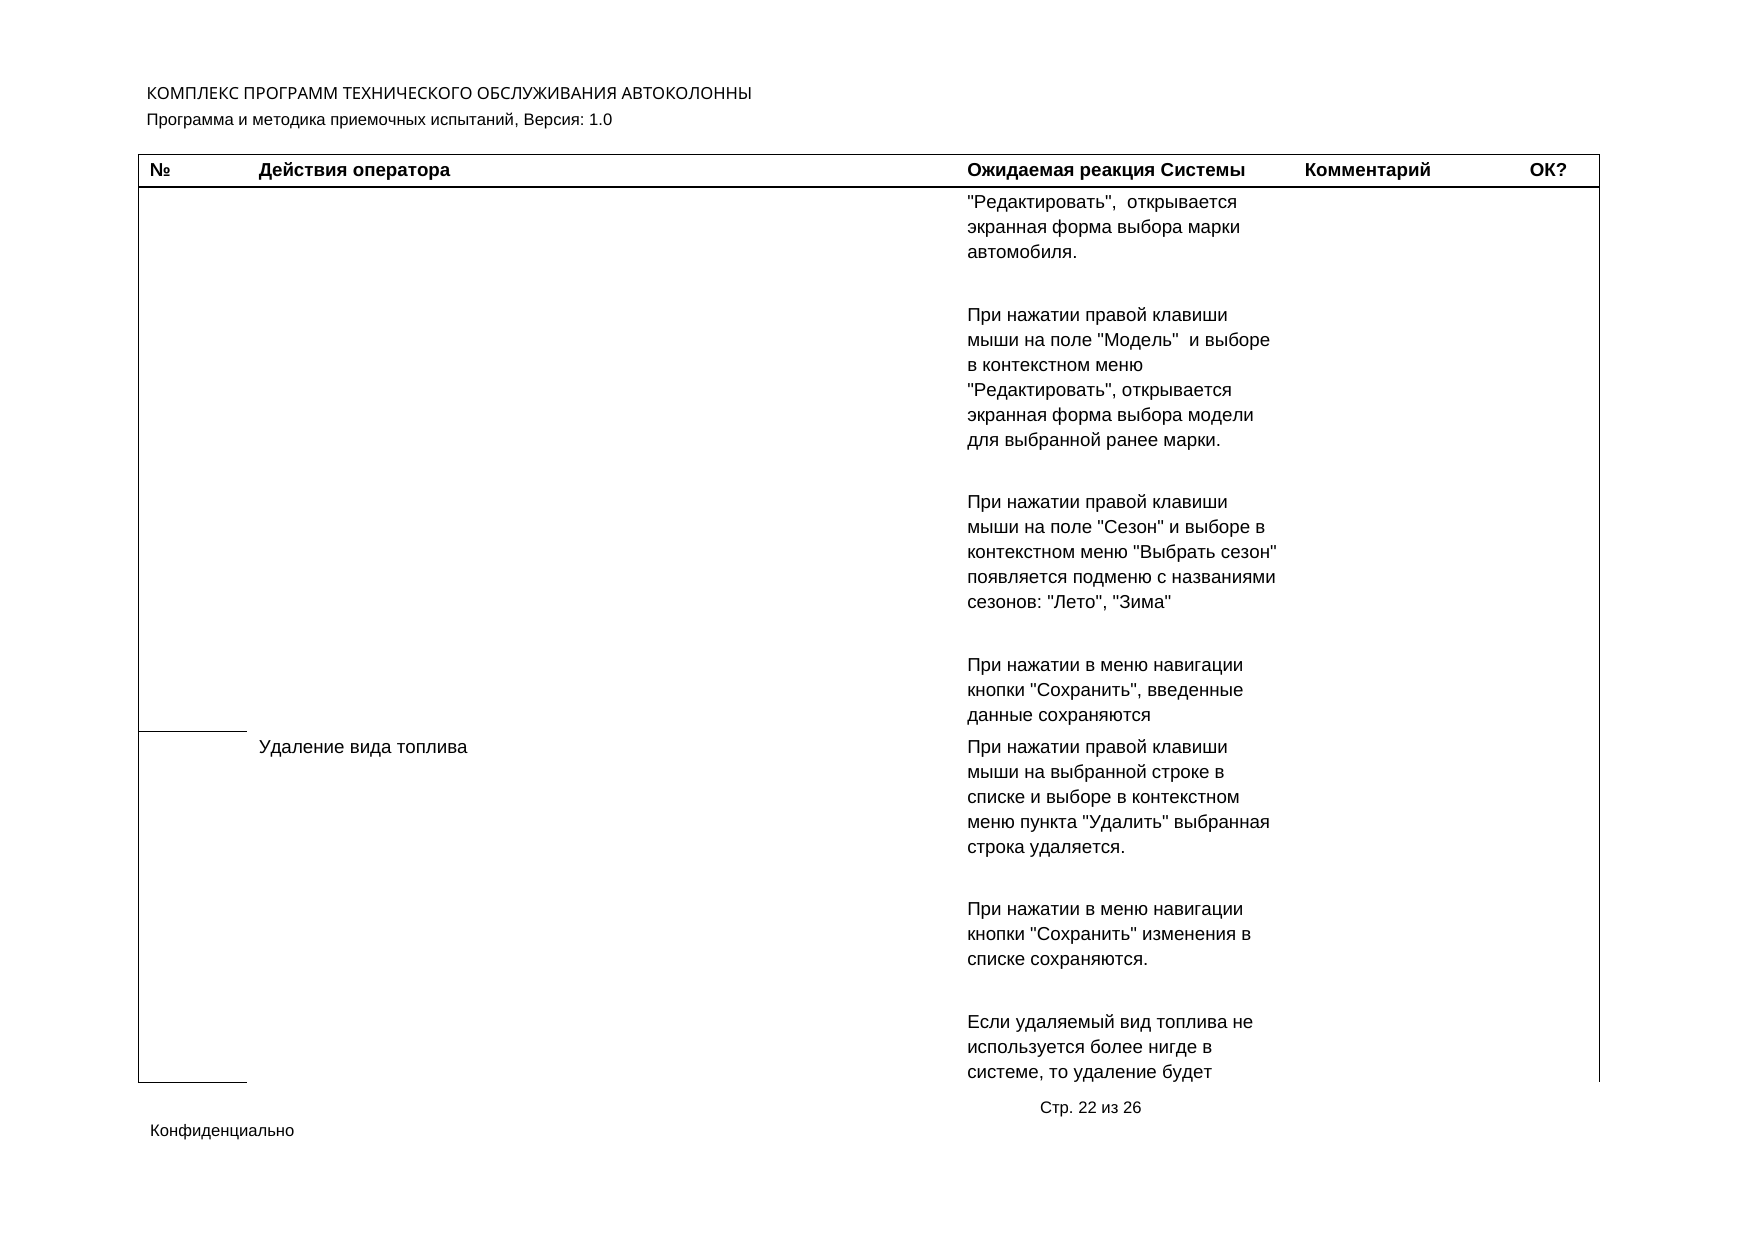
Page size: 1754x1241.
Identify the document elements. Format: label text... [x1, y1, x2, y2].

table_cell [1518, 731, 1599, 1082]
table_cell [1518, 188, 1599, 731]
table_cell [247, 188, 956, 731]
table_cell Удаление вида топлива [247, 731, 956, 1082]
table_cell [1293, 188, 1518, 731]
table_cell "Редактировать", открывается экранная форма выбора марки автомобиля. При нажатии правой клавиши мыши на поле "Модель" и выборе в контекстном меню "Редактировать", открывается экранная форма выбора модели для выбранной ранее марки. При нажатии правой клавиши мыши на поле "Сезон" и выборе в контекстном меню "Выбрать сезон" появляется подменю с названиями сезонов: "Лето", "Зима" При нажатии в меню навигации кнопки "Сохранить", введенные данные сохраняются [956, 188, 1293, 731]
table_header № [139, 155, 247, 186]
table_cell [139, 732, 247, 1082]
table_cell [1293, 731, 1518, 1082]
table_cell При нажатии правой клавиши мыши на выбранной строке в списке и выборе в контекстном меню пункта "Удалить" выбранная строка удаляется. При нажатии в меню навигации кнопки "Сохранить" изменения в списке сохраняются. Если удаляемый вид топлива не используется более нигде в системе, то удаление будет [956, 731, 1293, 1082]
table_cell [139, 188, 247, 731]
table_header Ожидаемая реакция Системы [956, 155, 1293, 186]
table_header ОК? [1518, 155, 1599, 186]
table_header Действия оператора [247, 155, 956, 186]
table_header Комментарий [1293, 155, 1518, 186]
